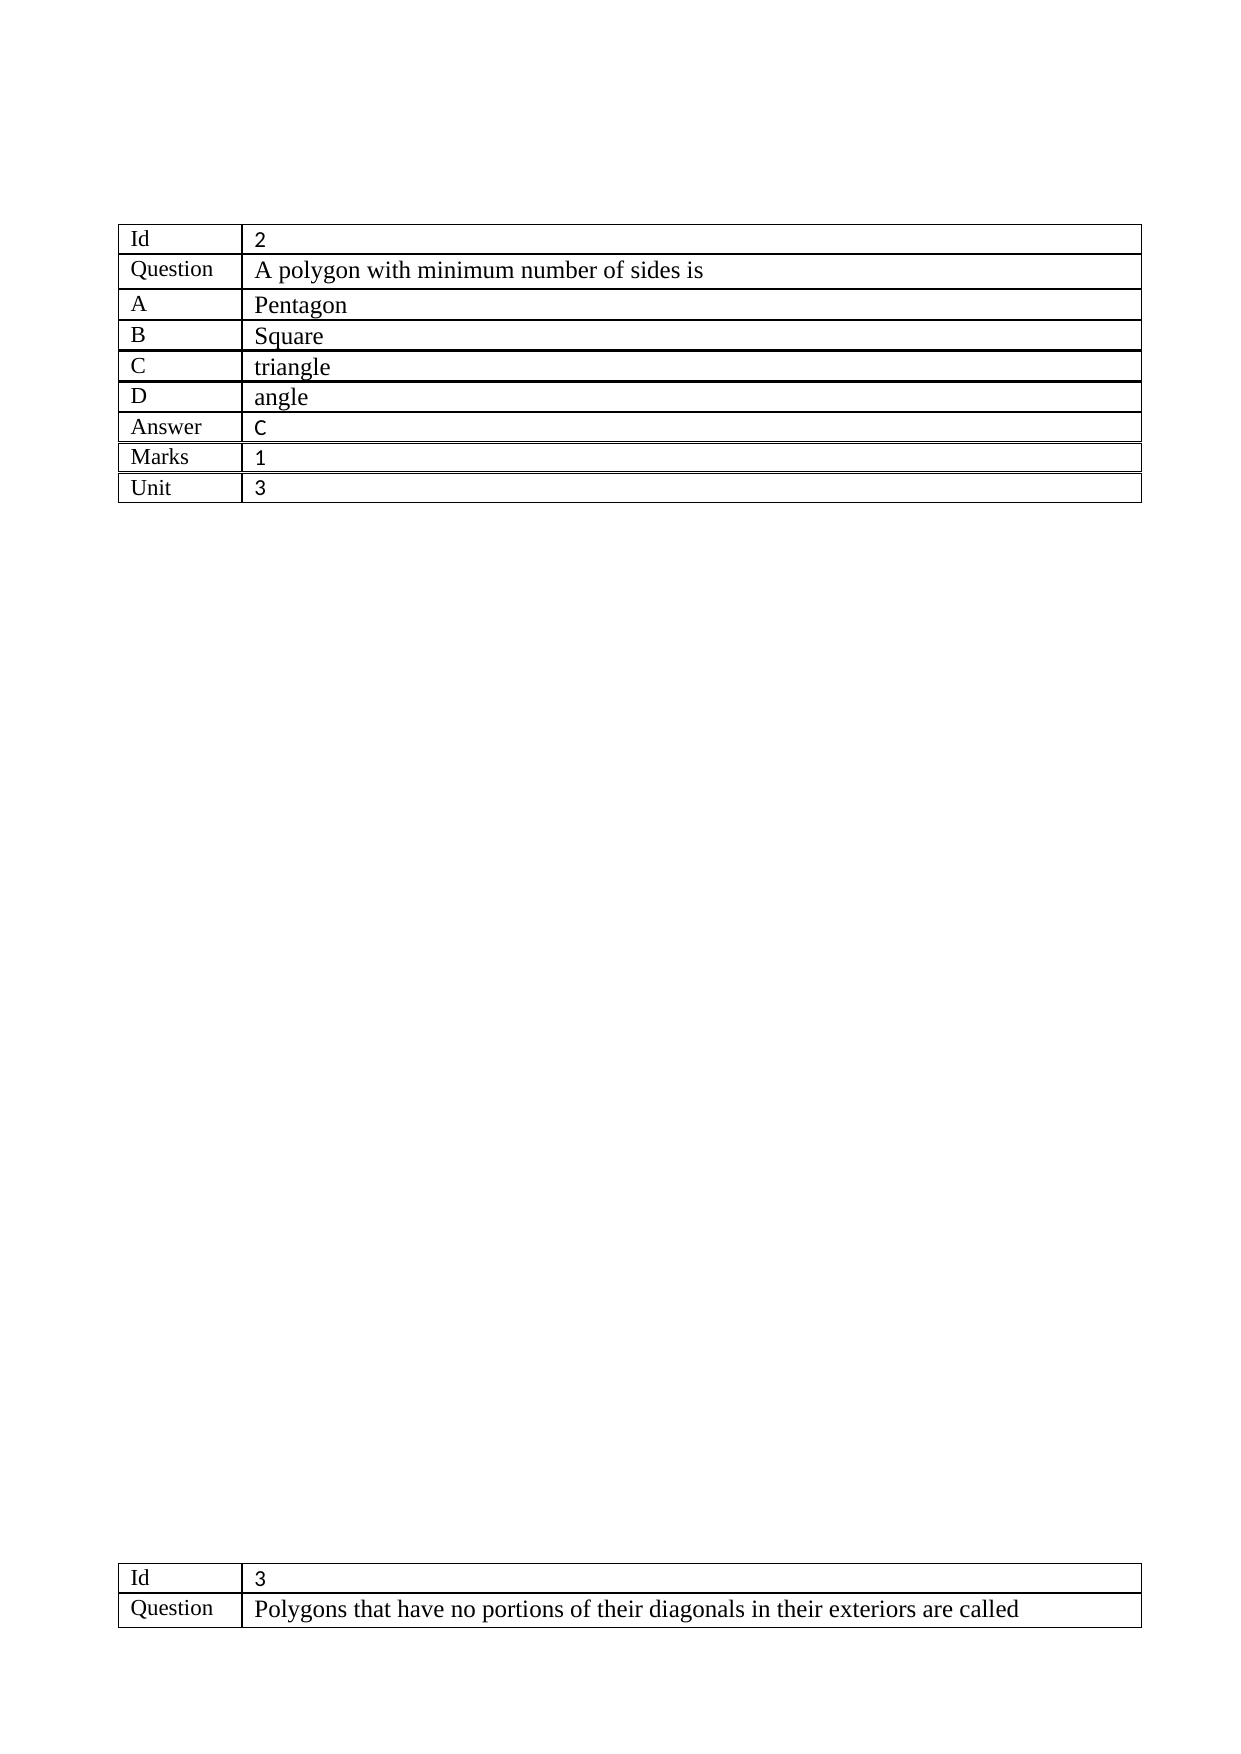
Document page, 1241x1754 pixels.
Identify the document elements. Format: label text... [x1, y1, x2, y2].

table_cell D [119, 383, 241, 411]
table_cell A polygon with minimum number of sides is [243, 255, 1141, 288]
table_cell Square [243, 321, 1141, 349]
table_header 2 [243, 225, 1141, 253]
table_header Id [119, 225, 241, 253]
table_cell Marks [119, 444, 241, 471]
table_cell Polygons that have no portions of their diagonals in their exteriors are called [243, 1594, 1141, 1627]
table_header Id [119, 1564, 241, 1592]
table_cell Pentagon [243, 290, 1141, 319]
table_cell C [119, 352, 241, 380]
table_header 3 [243, 1564, 1141, 1592]
table_cell B [119, 321, 241, 349]
table_cell 3 [243, 474, 1141, 502]
table_cell C [243, 413, 1141, 441]
table_cell Question [119, 1594, 241, 1627]
table_cell triangle [243, 352, 1141, 380]
table_cell Answer [119, 413, 241, 441]
table_cell Question [119, 255, 241, 288]
table_cell Unit [119, 474, 241, 502]
table_cell 1 [243, 444, 1141, 471]
table_cell angle [243, 383, 1141, 411]
table_cell A [119, 290, 241, 319]
